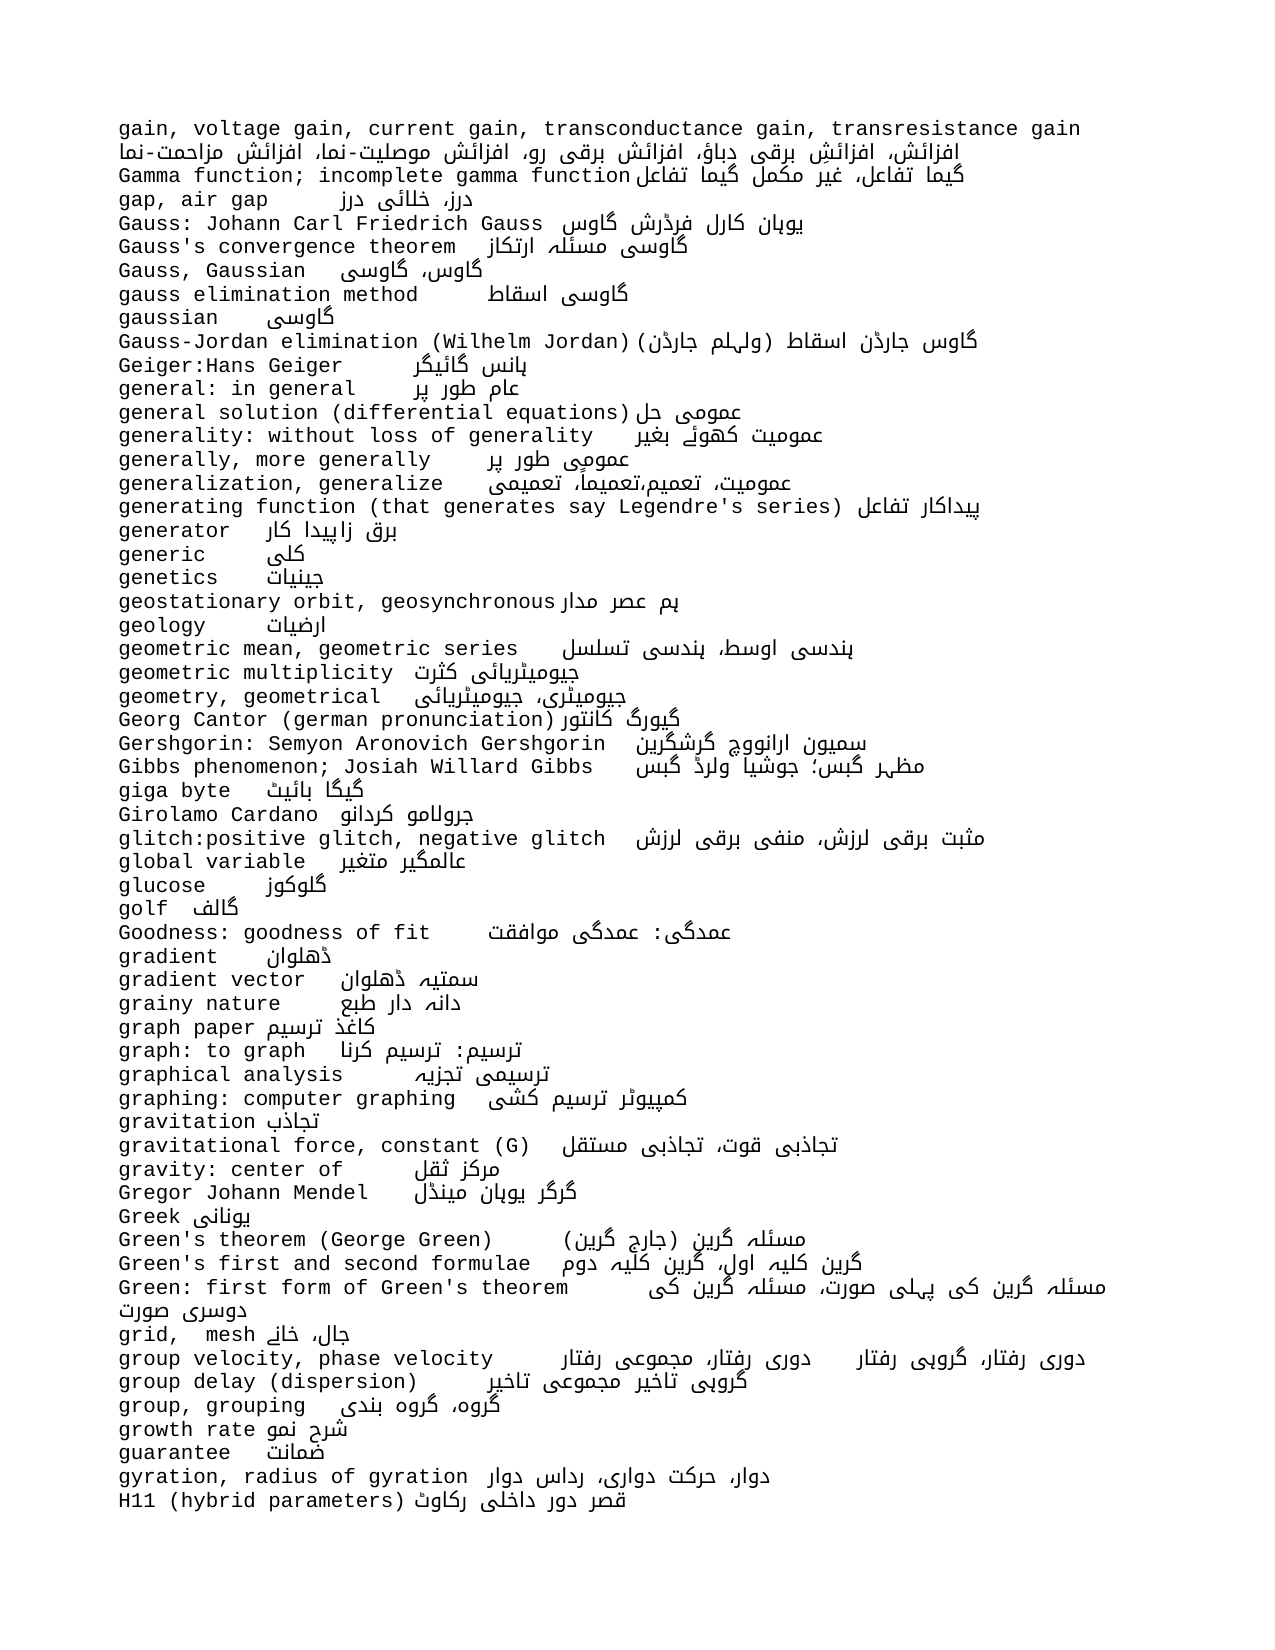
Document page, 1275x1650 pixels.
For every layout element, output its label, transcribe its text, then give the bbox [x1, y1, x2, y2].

text group delay (dispersion) مجموعی تاخیر گروہی تاخیر [118, 1371, 1157, 1395]
text generalization, generalize عمومیت، تعمیم،تعمیماً، تعمیمی [118, 473, 1157, 496]
text graphical analysis ترسیمی تجزیہ [118, 1064, 1157, 1088]
text graph paper کاغذ ترسیم [118, 1017, 1157, 1040]
text Gibbs phenomenon; Josiah Willard Gibbs مظہر گبس؛ جوشیا ولرڈ گبس [118, 757, 1157, 780]
text gravitation تجاذب [118, 1111, 1157, 1135]
text graph: to graph ترسیم: ترسیم کرنا [118, 1040, 1157, 1064]
text Green's first and second formulae گرین کلیہ اول، گرین کلیہ دوم [118, 1253, 1157, 1277]
text Gauss's convergence theorem گاوسی مسئلہ ارتکاز [118, 236, 1157, 260]
text Gauss-Jordan elimination (Wilhelm Jordan) گاوس جارڈن اسقاط (ولہلم جارڈن) [118, 331, 1157, 354]
text gain, voltage gain, current gain, transconductance gain, transresistance gain افزائش، افزائشِ برقی دباؤ، افزائش برقی رو، افزائش موصلیت-نما، افزائش مزاحمت-نما [118, 118, 1157, 165]
text gravity: center of مرکز ثقل [118, 1158, 1157, 1182]
text global variable عالمگیر متغیر [118, 851, 1157, 875]
text Greek یونانی [118, 1206, 1157, 1229]
text guarantee ضمانت [118, 1442, 1157, 1466]
text golf گالف [118, 898, 1157, 922]
text gravitational force, constant (G) تجاذبی قوت، تجاذبی مستقل [118, 1135, 1157, 1158]
text Gauss, Gaussian گاوس، گاوسی [118, 260, 1157, 284]
text gaussian گاوسی [118, 307, 1157, 331]
text generator پیدا کار برق زا [118, 520, 1157, 544]
text Green's theorem (George Green) مسئلہ گرین (جارج گرین) [118, 1229, 1157, 1253]
text Georg Cantor (german pronunciation) گیورگ کانتور [118, 709, 1157, 733]
text generality: without loss of generality عمومیت کھوئے بغیر [118, 426, 1157, 449]
text Goodness: goodness of fit عمدگی: عمدگی موافقت [118, 922, 1157, 946]
text genetics جینیات [118, 567, 1157, 591]
text general: in general عام طور پر [118, 378, 1157, 402]
text geometric multiplicity جیومیٹریائی کثرت [118, 662, 1157, 686]
text gap, air gap درز، خلائی درز [118, 189, 1157, 213]
text generating function (that generates say Legendre's series) پیداکار تفاعل [118, 496, 1157, 520]
text Green: first form of Green's theorem مسئلہ گرین کی پہلی صورت، مسئلہ گرین کی دوسری صورت [118, 1277, 1157, 1324]
text gradient ڈھلوان [118, 946, 1157, 969]
text geostationary orbit, geosynchronous ہم عصر مدار [118, 591, 1157, 615]
text grainy nature دانہ دار طبع [118, 993, 1157, 1017]
text Gamma function; incomplete gamma function گیما تفاعل، غیر مکمل گیما تفاعل [118, 165, 1157, 189]
text geometric mean, geometric series ہندسی اوسط، ہندسی تسلسل [118, 638, 1157, 662]
text general solution (differential equations) عمومی حل [118, 402, 1157, 426]
text giga byte گیگا بائیٹ [118, 780, 1157, 804]
text generally, more generally عمومی طور پر [118, 449, 1157, 473]
text group, grouping گروہ، گروہ بندی [118, 1395, 1157, 1419]
text growth rate شرح نمو [118, 1419, 1157, 1442]
text Gauss: Johann Carl Friedrich Gauss یوہان کارل فرڈرش گاوس [118, 213, 1157, 236]
text group velocity, phase velocity دوری رفتار، مجموعی رفتار دوری رفتار، گروہی رفتار [118, 1348, 1157, 1371]
text gradient vector سمتیہ ڈھلوان [118, 969, 1157, 993]
text gauss elimination method گاوسی اسقاط [118, 284, 1157, 307]
text Girolamo Cardano جرولامو کردانو [118, 804, 1157, 827]
text geometry, geometrical جیومیٹری، جیومیٹریائی [118, 686, 1157, 709]
text glitch:positive glitch, negative glitch مثبت برقی لرزش، منفی برقی لرزش [118, 827, 1157, 851]
text grid, mesh جال، خانے [118, 1324, 1157, 1348]
text gyration, radius of gyration دوار، حرکت دواری، رداس دوار [118, 1466, 1157, 1489]
text Geiger:Hans Geiger ہانس گائیگر [118, 354, 1157, 378]
text generic کلی [118, 544, 1157, 567]
text Gregor Johann Mendel گرگر یوہان مینڈل [118, 1182, 1157, 1206]
text glucose گلوکوز [118, 875, 1157, 898]
text geology ارضیات [118, 615, 1157, 638]
text graphing: computer graphing کمپیوٹر ترسیم کشی [118, 1088, 1157, 1111]
text H11 (hybrid parameters) قصر دور داخلی رکاوٹ [118, 1489, 1157, 1513]
text Gershgorin: Semyon Aronovich Gershgorin سمیون ارانووچ گرشگرین [118, 733, 1157, 757]
